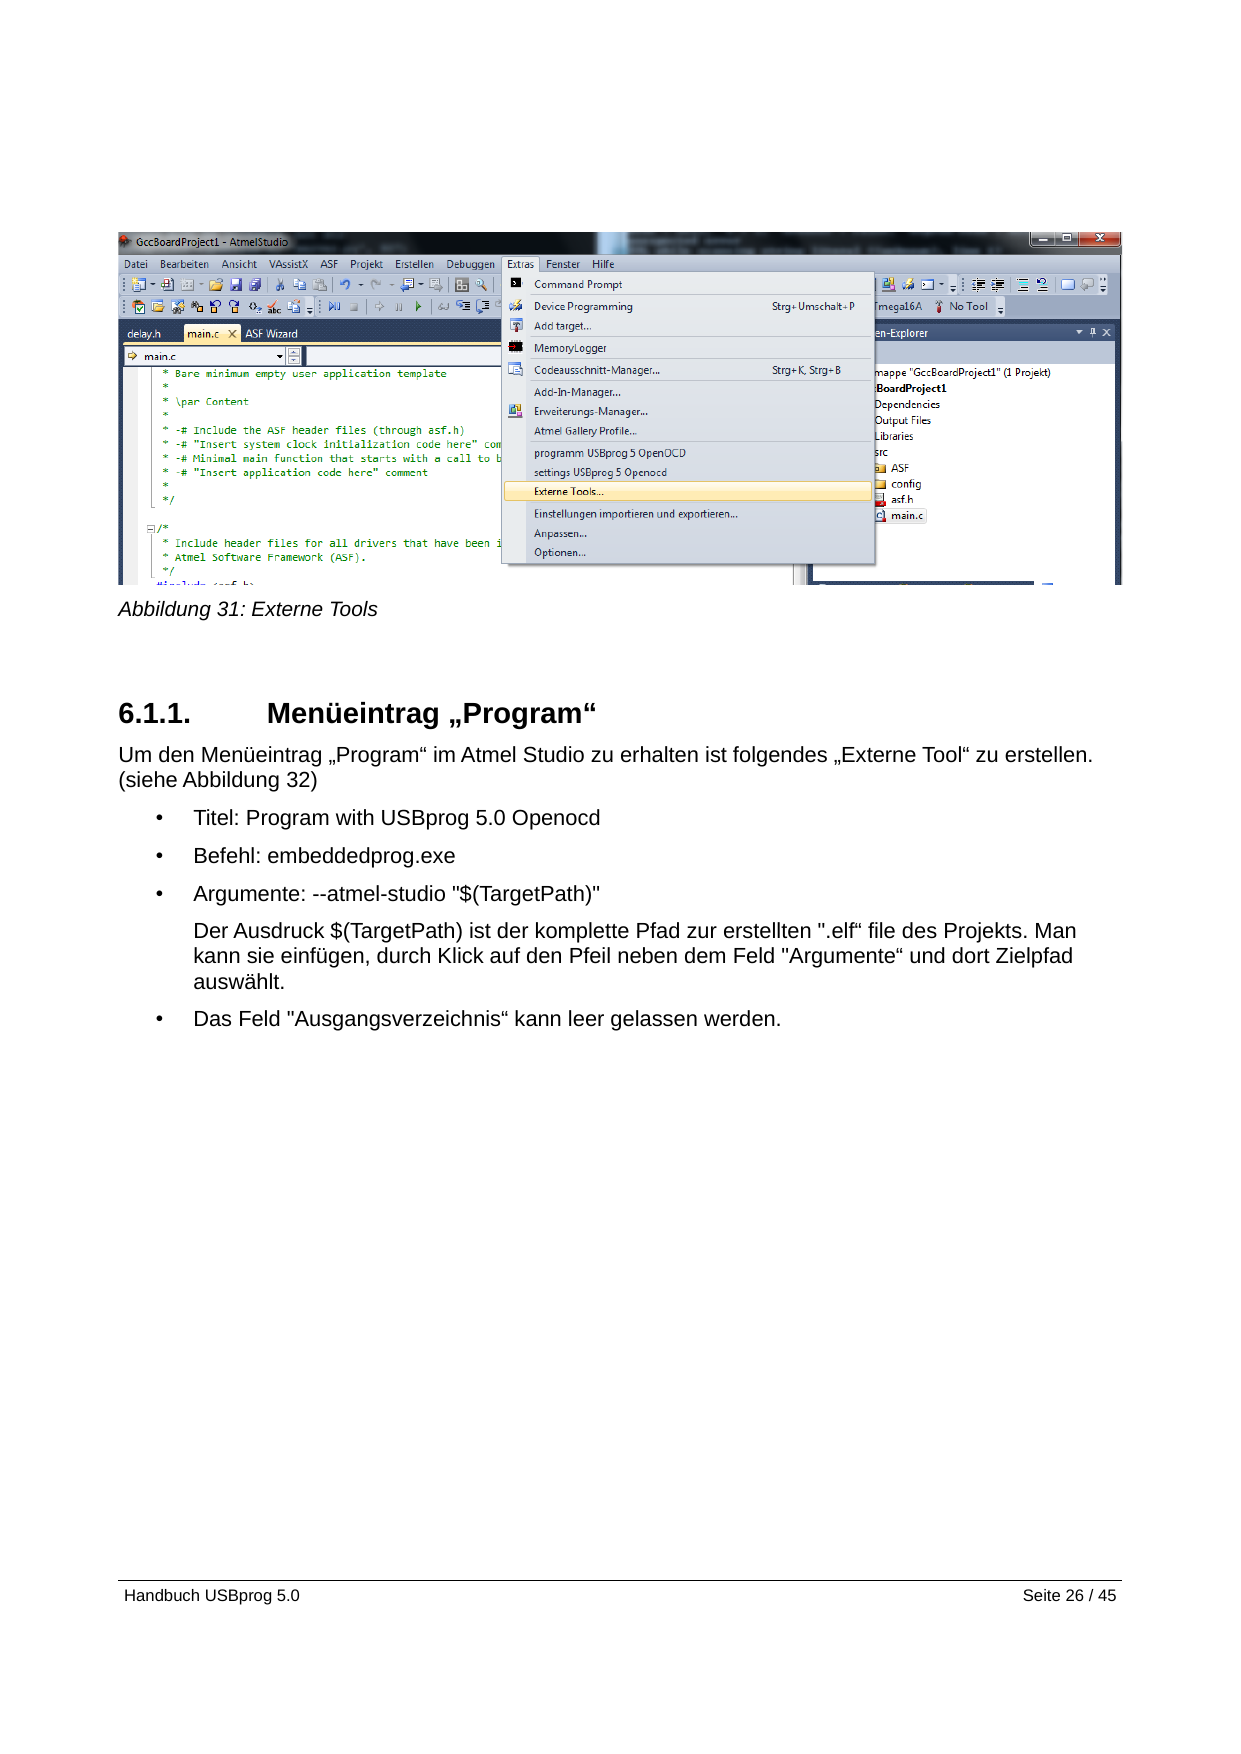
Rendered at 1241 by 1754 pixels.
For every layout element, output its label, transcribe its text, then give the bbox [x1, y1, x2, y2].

subtitle Menüeintrag „Program“ [118, 696, 1122, 730]
picture [118, 232, 1123, 585]
text Abbildung 31: Externe Tools [118, 585, 1122, 621]
list Titel: Program with USBprog 5.0 Openocd [156, 805, 1122, 830]
list Der Ausdruck $(TargetPath) ist der komplette Pfad zur erstellten ".elf“ file des Projekts. Man kann sie einfügen, durch Klick auf den Pfeil neben dem Feld "Argumente“ und dort Zielpfad auswählt. [156, 918, 1122, 994]
list Das Feld "Ausgangsverzeichnis“ kann leer gelassen werden. [156, 1006, 1122, 1032]
list Befehl: embeddedprog.exe [156, 843, 1122, 868]
list Argumente: --atmel-studio "$(TargetPath)" [156, 881, 1122, 906]
text Um den Menüeintrag „Program“ im Atmel Studio zu erhalten ist folgendes „Externe Tool“ zu erstellen. (siehe Abbildung 32) [118, 742, 1122, 793]
